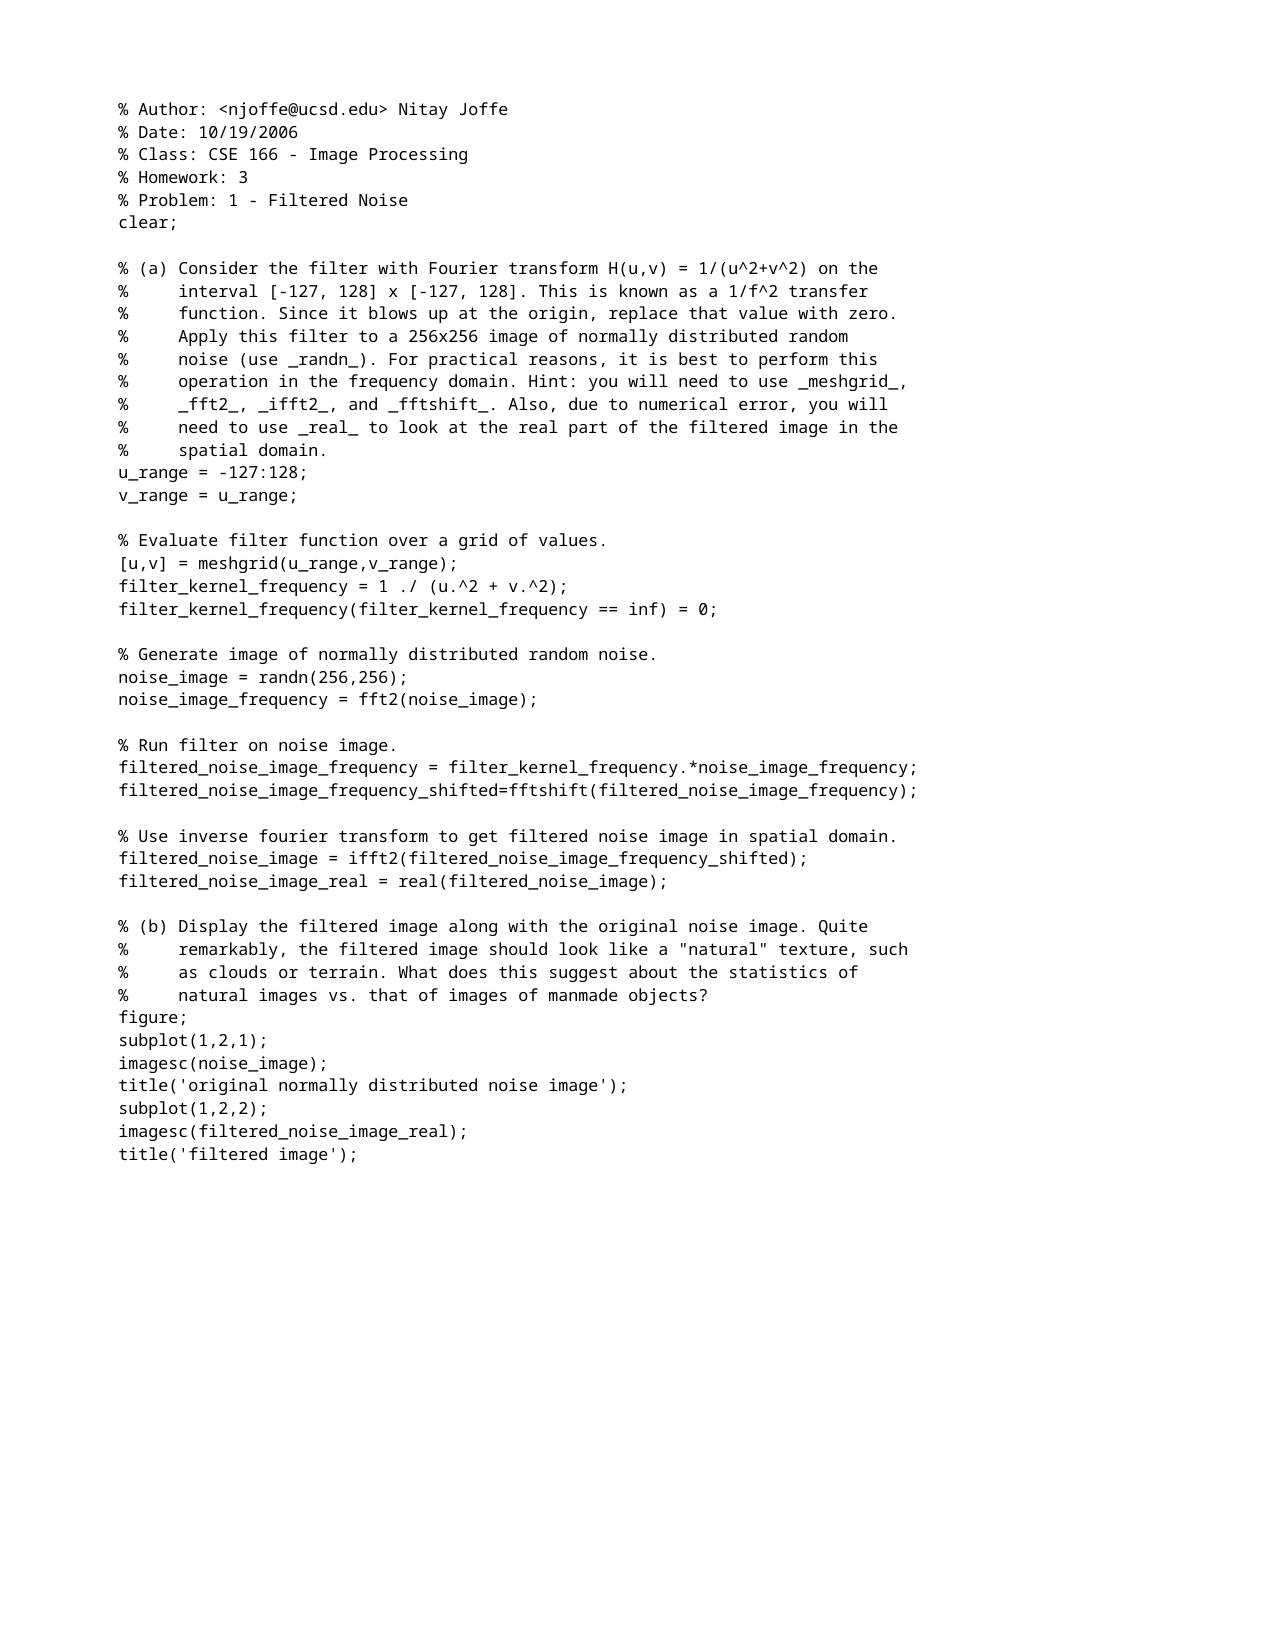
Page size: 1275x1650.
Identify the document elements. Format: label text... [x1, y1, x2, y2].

text subplot(1,2,2); [118, 1097, 1157, 1119]
text % operation in the frequency domain. Hint: you will need to use _meshgrid_, [118, 370, 1157, 393]
text % Apply this filter to a 256x256 image of normally distributed random [118, 324, 1157, 347]
text figure; [118, 1006, 1157, 1028]
text filtered_noise_image_frequency = filter_kernel_frequency.*noise_image_frequency; [118, 756, 1157, 779]
text % (a) Consider the filter with Fourier transform H(u,v) = 1/(u^2+v^2) on the [118, 256, 1157, 279]
text noise_image_frequency = fft2(noise_image); [118, 688, 1157, 711]
text clear; [118, 211, 1157, 234]
text % (b) Display the filtered image along with the original noise image. Quite [118, 915, 1157, 938]
text % function. Since it blows up at the origin, replace that value with zero. [118, 302, 1157, 324]
text % Evaluate filter function over a grid of values. [118, 529, 1157, 552]
text % natural images vs. that of images of manmade objects? [118, 983, 1157, 1006]
text v_range = u_range; [118, 483, 1157, 506]
text filter_kernel_frequency = 1 ./ (u.^2 + v.^2); [118, 574, 1157, 597]
text filter_kernel_frequency(filter_kernel_frequency == inf) = 0; [118, 597, 1157, 620]
text noise_image = randn(256,256); [118, 665, 1157, 688]
text % as clouds or terrain. What does this suggest about the statistics of [118, 960, 1157, 983]
text % Problem: 1 - Filtered Noise [118, 188, 1157, 211]
text % Class: CSE 166 - Image Processing [118, 143, 1157, 166]
text subplot(1,2,1); [118, 1028, 1157, 1051]
text % Use inverse fourier transform to get filtered noise image in spatial domain. [118, 824, 1157, 847]
text imagesc(filtered_noise_image_real); [118, 1119, 1157, 1142]
text % Date: 10/19/2006 [118, 120, 1157, 143]
text % Generate image of normally distributed random noise. [118, 642, 1157, 665]
text filtered_noise_image_real = real(filtered_noise_image); [118, 869, 1157, 892]
text % interval [-127, 128] x [-127, 128]. This is known as a 1/f^2 transfer [118, 279, 1157, 302]
text [u,v] = meshgrid(u_range,v_range); [118, 552, 1157, 574]
text % Author: <njoffe@ucsd.edu> Nitay Joffe [118, 97, 1157, 120]
text % remarkably, the filtered image should look like a "natural" texture, such [118, 938, 1157, 960]
text title('filtered image'); [118, 1142, 1157, 1165]
text imagesc(noise_image); [118, 1051, 1157, 1074]
text % need to use _real_ to look at the real part of the filtered image in the [118, 415, 1157, 438]
text % _fft2_, _ifft2_, and _fftshift_. Also, due to numerical error, you will [118, 393, 1157, 415]
text % Run filter on noise image. [118, 733, 1157, 756]
text filtered_noise_image_frequency_shifted=fftshift(filtered_noise_image_frequency); [118, 779, 1157, 801]
text u_range = -127:128; [118, 461, 1157, 483]
text % Homework: 3 [118, 166, 1157, 188]
text % spatial domain. [118, 438, 1157, 461]
text filtered_noise_image = ifft2(filtered_noise_image_frequency_shifted); [118, 847, 1157, 869]
text % noise (use _randn_). For practical reasons, it is best to perform this [118, 347, 1157, 370]
text title('original normally distributed noise image'); [118, 1074, 1157, 1097]
